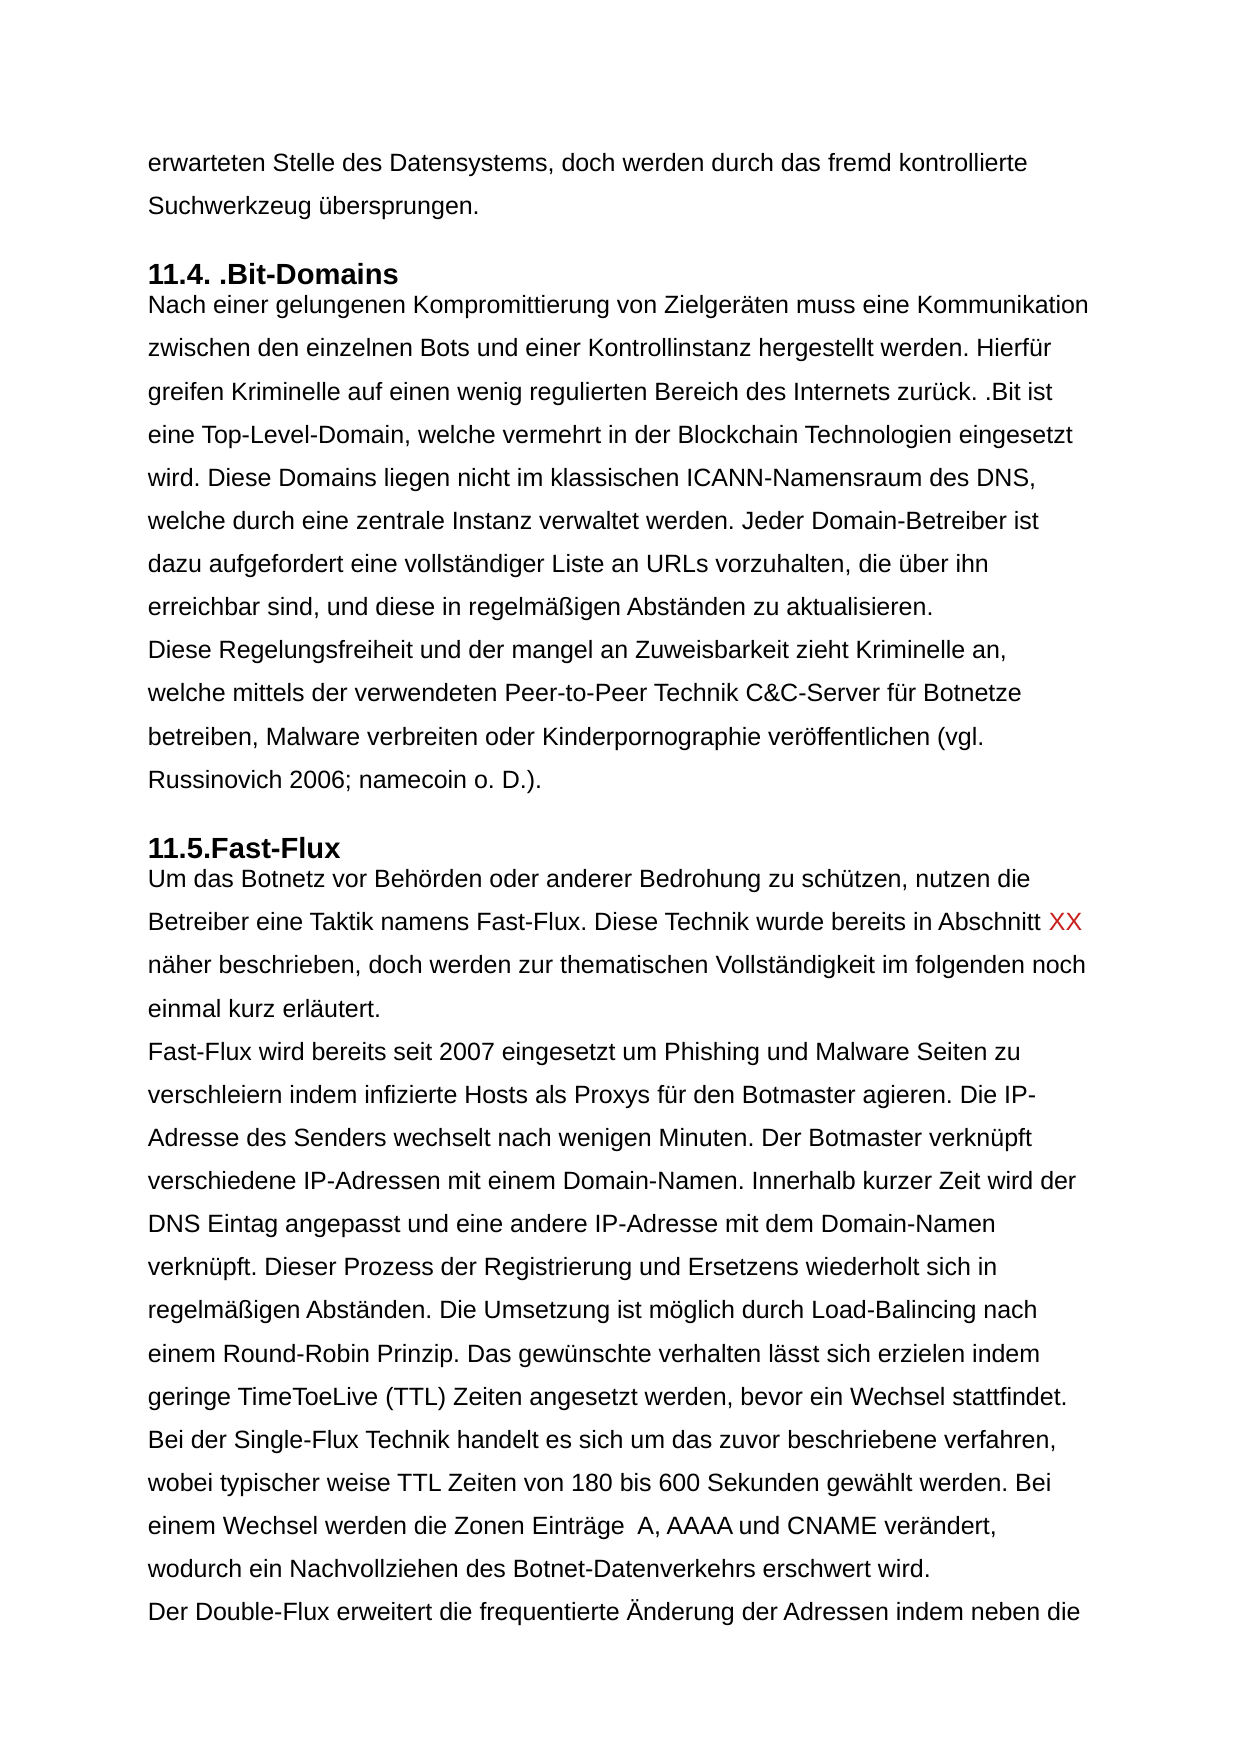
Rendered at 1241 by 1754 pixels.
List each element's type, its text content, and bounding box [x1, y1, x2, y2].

text Um das Botnetz vor Behörden oder anderer Bedrohung zu schützen, nutzen die Betreiber eine Taktik namens Fast-Flux. Diese Technik wurde bereits in Abschnitt XX näher beschrieben, doch werden zur thematischen Vollständigkeit im folgenden noch einmal kurz erläutert. Fast-Flux wird bereits seit 2007 eingesetzt um Phishing und Malware Seiten zu verschleiern indem infizierte Hosts als Proxys für den Botmaster agieren. Die IP-Adresse des Senders wechselt nach wenigen Minuten. Der Botmaster verknüpft verschiedene IP-Adressen mit einem Domain-Namen. Innerhalb kurzer Zeit wird der DNS Eintag angepasst und eine andere IP-Adresse mit dem Domain-Namen verknüpft. Dieser Prozess der Registrierung und Ersetzens wiederholt sich in regelmäßigen Abständen. Die Umsetzung ist möglich durch Load-Balincing nach einem Round-Robin Prinzip. Das gewünschte verhalten lässt sich erzielen indem geringe TimeToeLive (TTL) Zeiten angesetzt werden, bevor ein Wechsel stattfindet. Bei der Single-Flux Technik handelt es sich um das zuvor beschriebene verfahren, wobei typischer weise TTL Zeiten von 180 bis 600 Sekunden gewählt werden. Bei einem Wechsel werden die Zonen Einträge A, AAAA und CNAME verändert, wodurch ein Nachvollziehen des Botnet-Datenverkehrs erschwert wird. Der Double-Flux erweitert die frequentierte Änderung der Adressen indem neben die [148, 864, 1093, 1626]
text Nach einer gelungenen Kompromittierung von Zielgeräten muss eine Kommunikation zwischen den einzelnen Bots und einer Kontrollinstanz hergestellt werden. Hierfür greifen Kriminelle auf einen wenig regulierten Bereich des Internets zurück. .Bit ist eine Top-Level-Domain, welche vermehrt in der Blockchain Technologien eingesetzt wird. Diese Domains liegen nicht im klassischen ICANN-Namensraum des DNS, welche durch eine zentrale Instanz verwaltet werden. Jeder Domain-Betreiber ist dazu aufgefordert eine vollständiger Liste an URLs vorzuhalten, die über ihn erreichbar sind, und diese in regelmäßigen Abständen zu aktualisieren. Diese Regelungsfreiheit und der mangel an Zuweisbarkeit zieht Kriminelle an, welche mittels der verwendeten Peer-to-Peer Technik C&C-Server für Botnetze betreiben, Malware verbreiten oder Kinderpornographie veröffentlichen (vgl. Russinovich 2006; namecoin o. D.). [148, 290, 1093, 793]
subtitle 11.4. .Bit-Domains [148, 257, 1093, 290]
subtitle 11.5.Fast-Flux [148, 831, 1093, 864]
text erwarteten Stelle des Datensystems, doch werden durch das fremd kontrollierte Suchwerkzeug übersprungen. [148, 148, 1093, 219]
